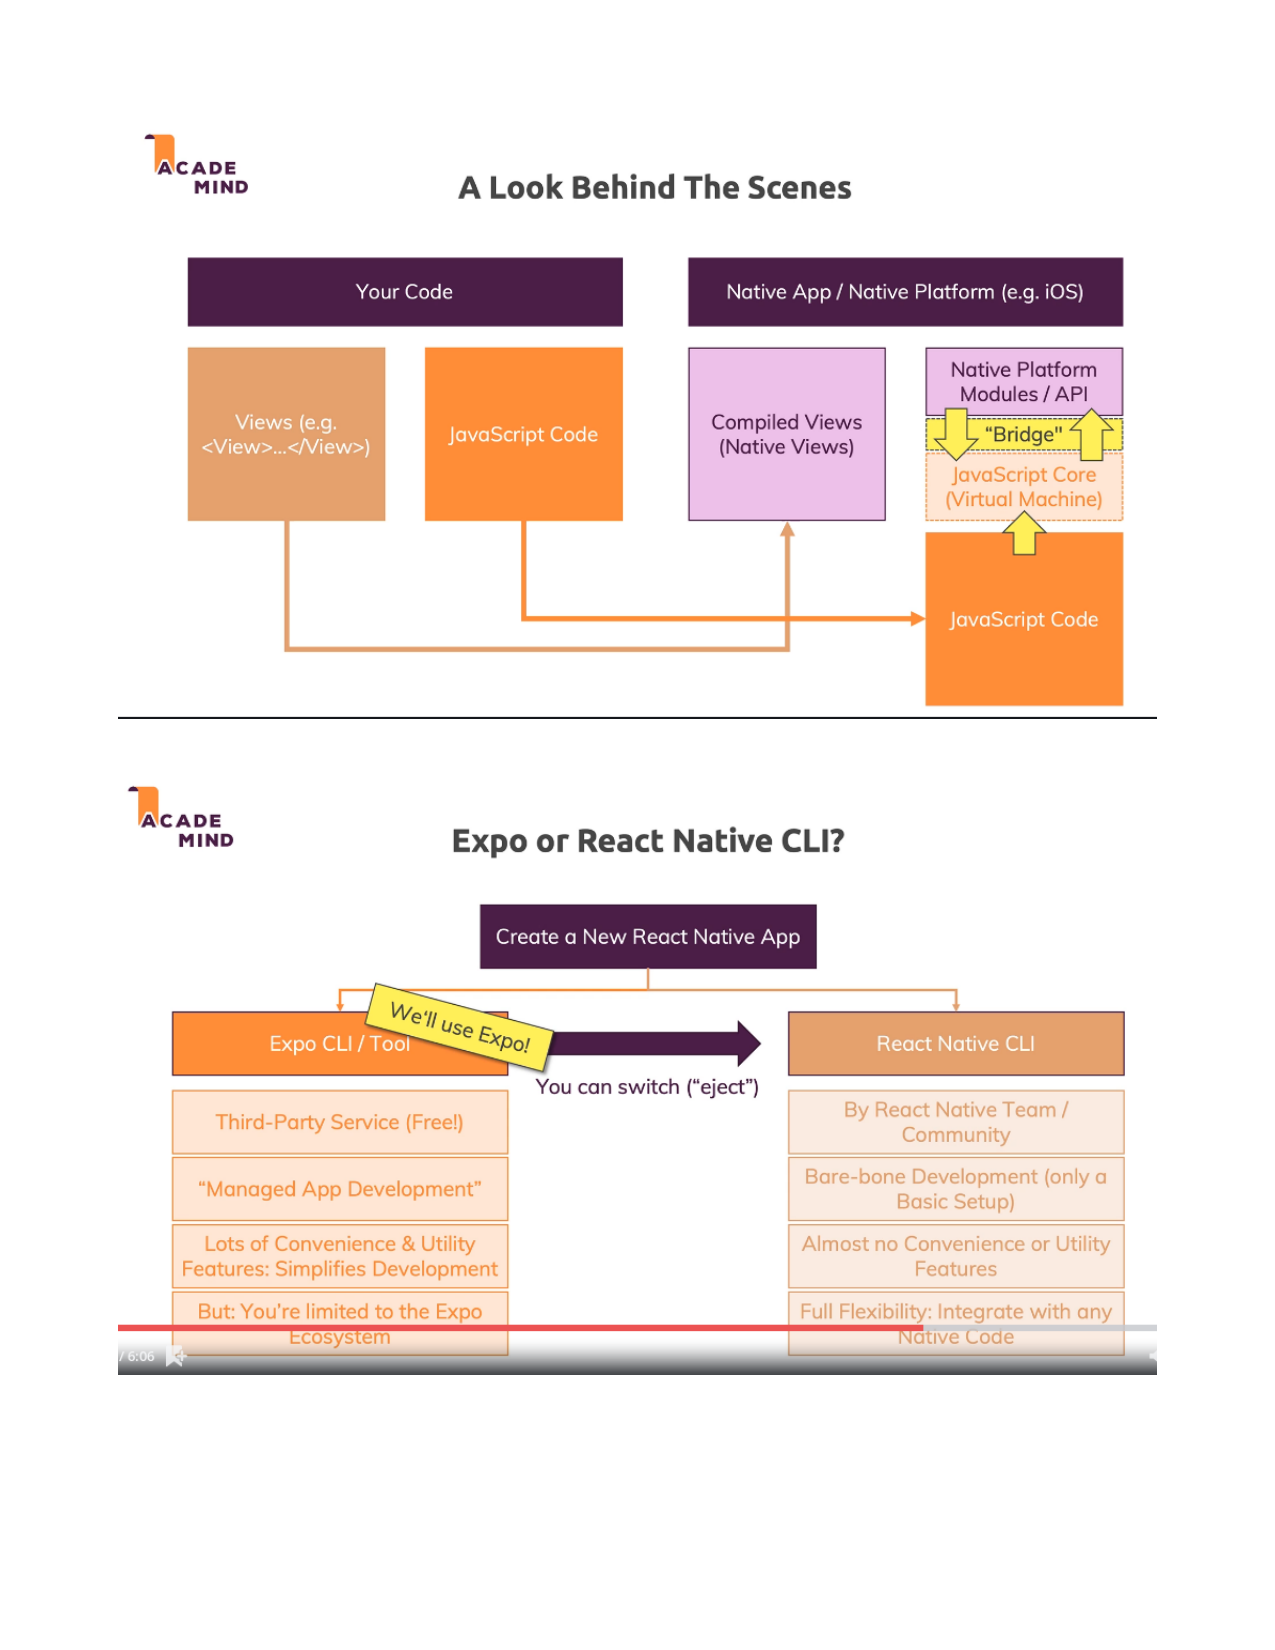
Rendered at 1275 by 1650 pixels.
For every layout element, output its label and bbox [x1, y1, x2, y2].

picture [118, 772, 1157, 1375]
picture [118, 118, 1157, 719]
